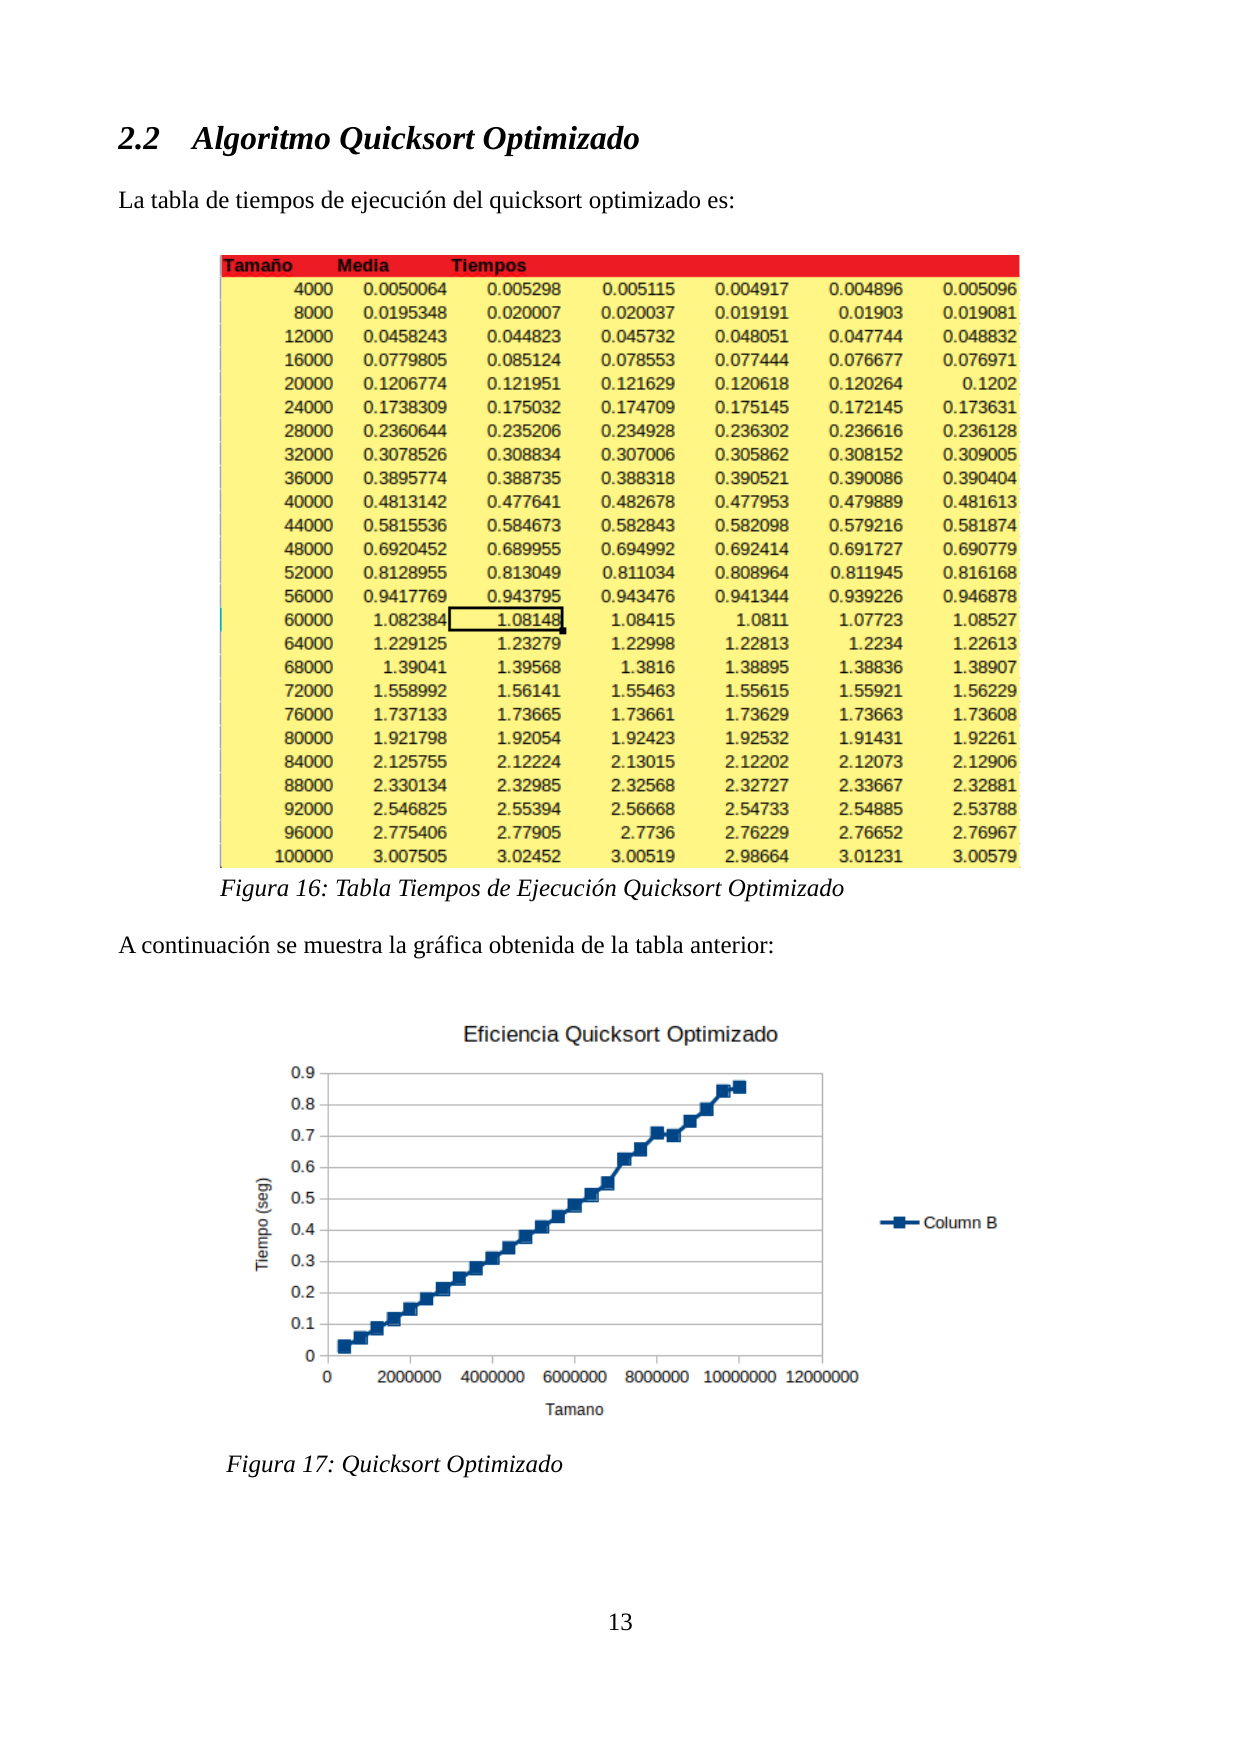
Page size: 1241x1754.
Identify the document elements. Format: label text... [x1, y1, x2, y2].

text A continuación se muestra la gráfica obtenida de la tabla anterior: [118, 930, 1122, 959]
text 2.2 Algoritmo Quicksort Optimizado [118, 118, 1122, 156]
picture [226, 1000, 1015, 1444]
picture [219, 255, 1021, 868]
text La tabla de tiempos de ejecución del quicksort optimizado es: [118, 185, 1122, 214]
text Figura 17: Quicksort Optimizado [226, 1444, 1014, 1478]
text Figura 16: Tabla Tiempos de Ejecución Quicksort Optimizado [220, 868, 1021, 901]
